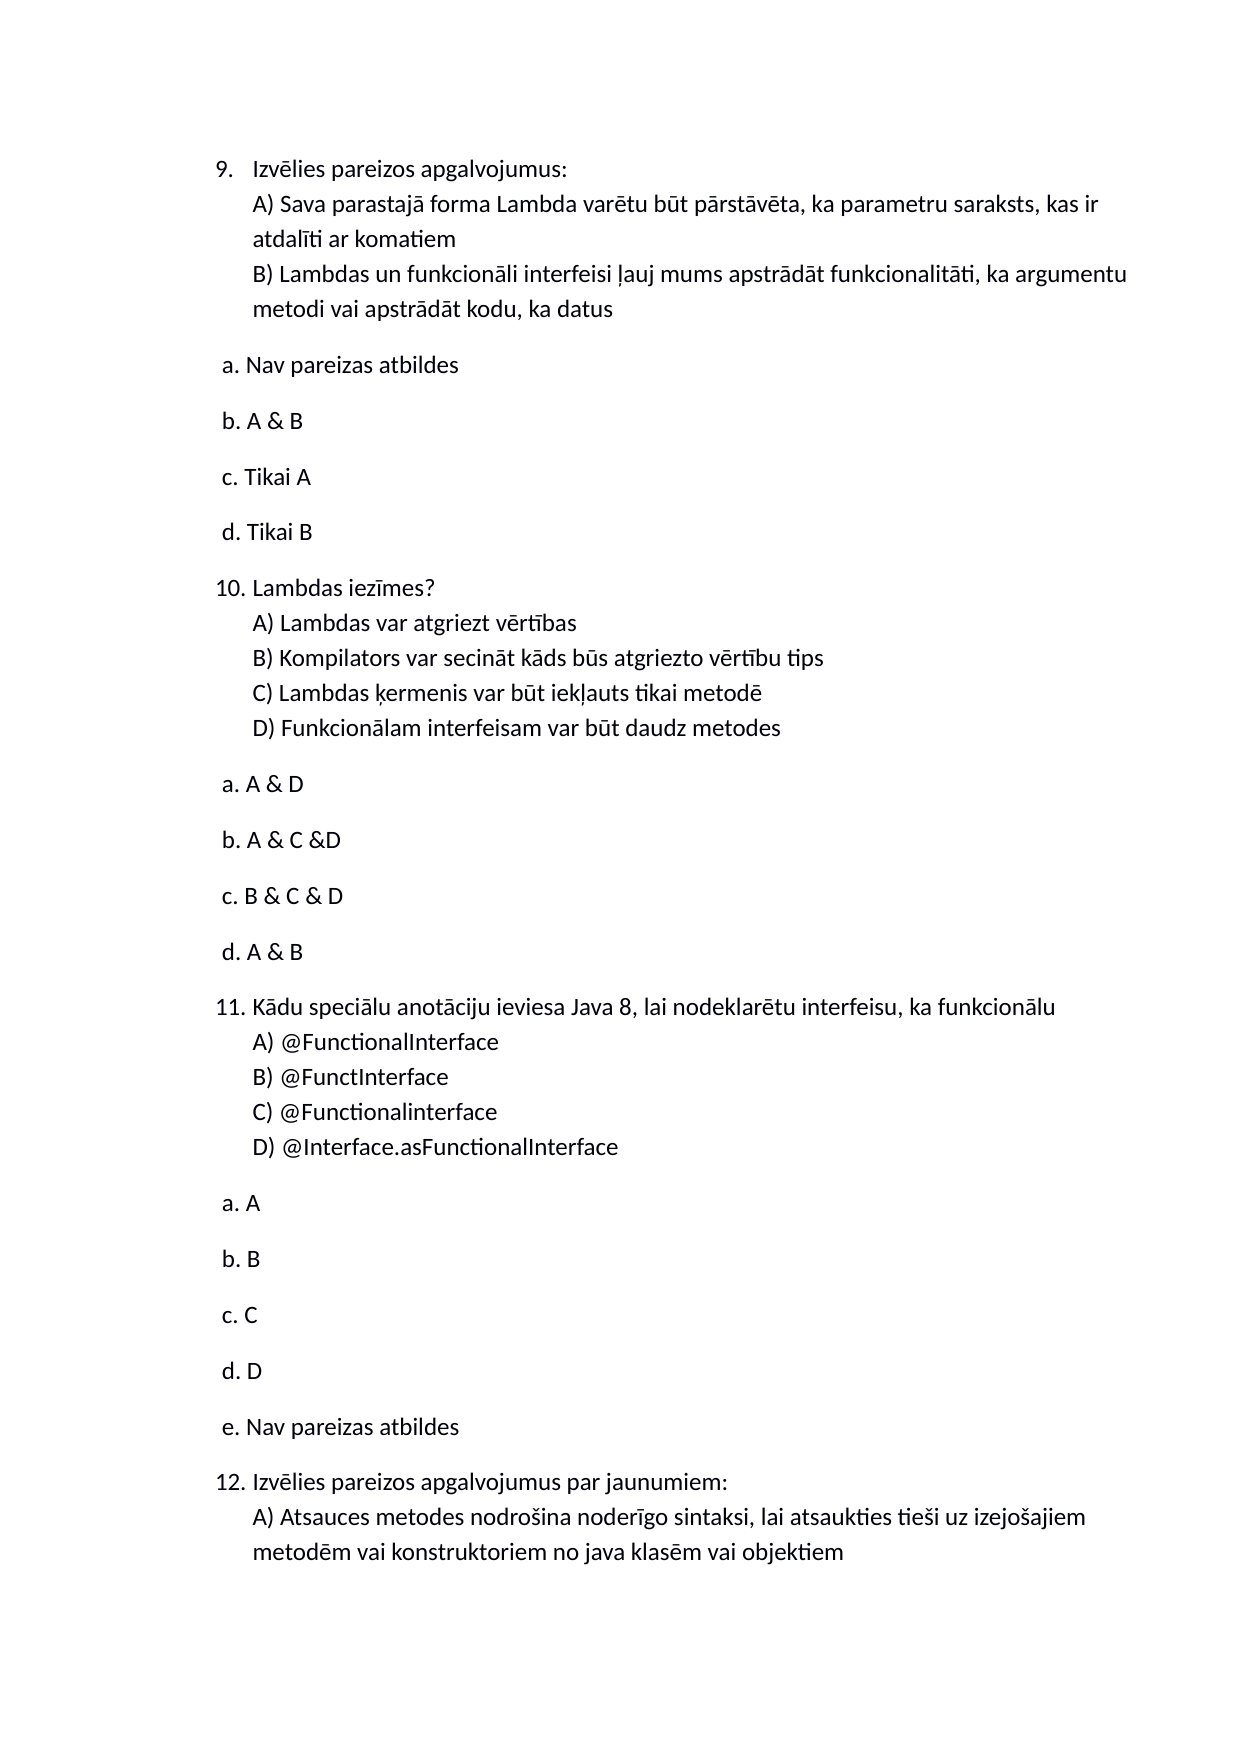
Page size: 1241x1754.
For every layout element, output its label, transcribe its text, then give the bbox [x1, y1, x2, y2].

list C) @Functionalinterface [252, 1096, 1152, 1127]
text c. Tikai A [177, 461, 1152, 491]
list B) Lambdas un funkcionāli interfeisi ļauj mums apstrādāt funkcionalitāti, ka argumentu metodi vai apstrādāt kodu, ka datus [252, 258, 1152, 324]
list Izvēlies pareizos apgalvojumus par jaunumiem: [215, 1466, 1152, 1497]
list A) Atsauces metodes nodrošina noderīgo sintaksi, lai atsaukties tieši uz izejošajiem metodēm vai konstruktoriem no java klasēm vai objektiem [252, 1501, 1152, 1567]
text c. B & C & D [177, 880, 1152, 910]
list B) Kompilators var secināt kāds būs atgriezto vērtību tips [252, 642, 1152, 673]
text c. C [177, 1299, 1152, 1329]
list Kādu speciālu anotāciju ieviesa Java 8, lai nodeklarētu interfeisu, ka funkcionālu [215, 991, 1152, 1022]
list C) Lambdas ķermenis var būt iekļauts tikai metodē [252, 677, 1152, 708]
text b. B [177, 1243, 1152, 1274]
text a. Nav pareizas atbildes [177, 349, 1152, 379]
list Lambdas iezīmes? [215, 572, 1152, 603]
text d. A & B [177, 936, 1152, 966]
text b. A & C &D [177, 824, 1152, 854]
list Izvēlies pareizos apgalvojumus: [215, 153, 1152, 184]
list A) Sava parastajā forma Lambda varētu būt pārstāvēta, ka parametru saraksts, kas ir atdalīti ar komatiem [252, 188, 1152, 254]
text e. Nav pareizas atbildes [177, 1411, 1152, 1441]
text a. A & D [177, 768, 1152, 799]
list A) @FunctionalInterface [252, 1026, 1152, 1057]
text d. D [177, 1355, 1152, 1385]
text d. Tikai B [177, 516, 1152, 547]
list D) Funkcionālam interfeisam var būt daudz metodes [252, 712, 1152, 743]
text a. A [177, 1187, 1152, 1218]
list A) Lambdas var atgriezt vērtības [252, 607, 1152, 638]
text b. A & B [177, 405, 1152, 435]
list D) @Interface.asFunctionalInterface [252, 1131, 1152, 1162]
list B) @FunctInterface [252, 1061, 1152, 1092]
